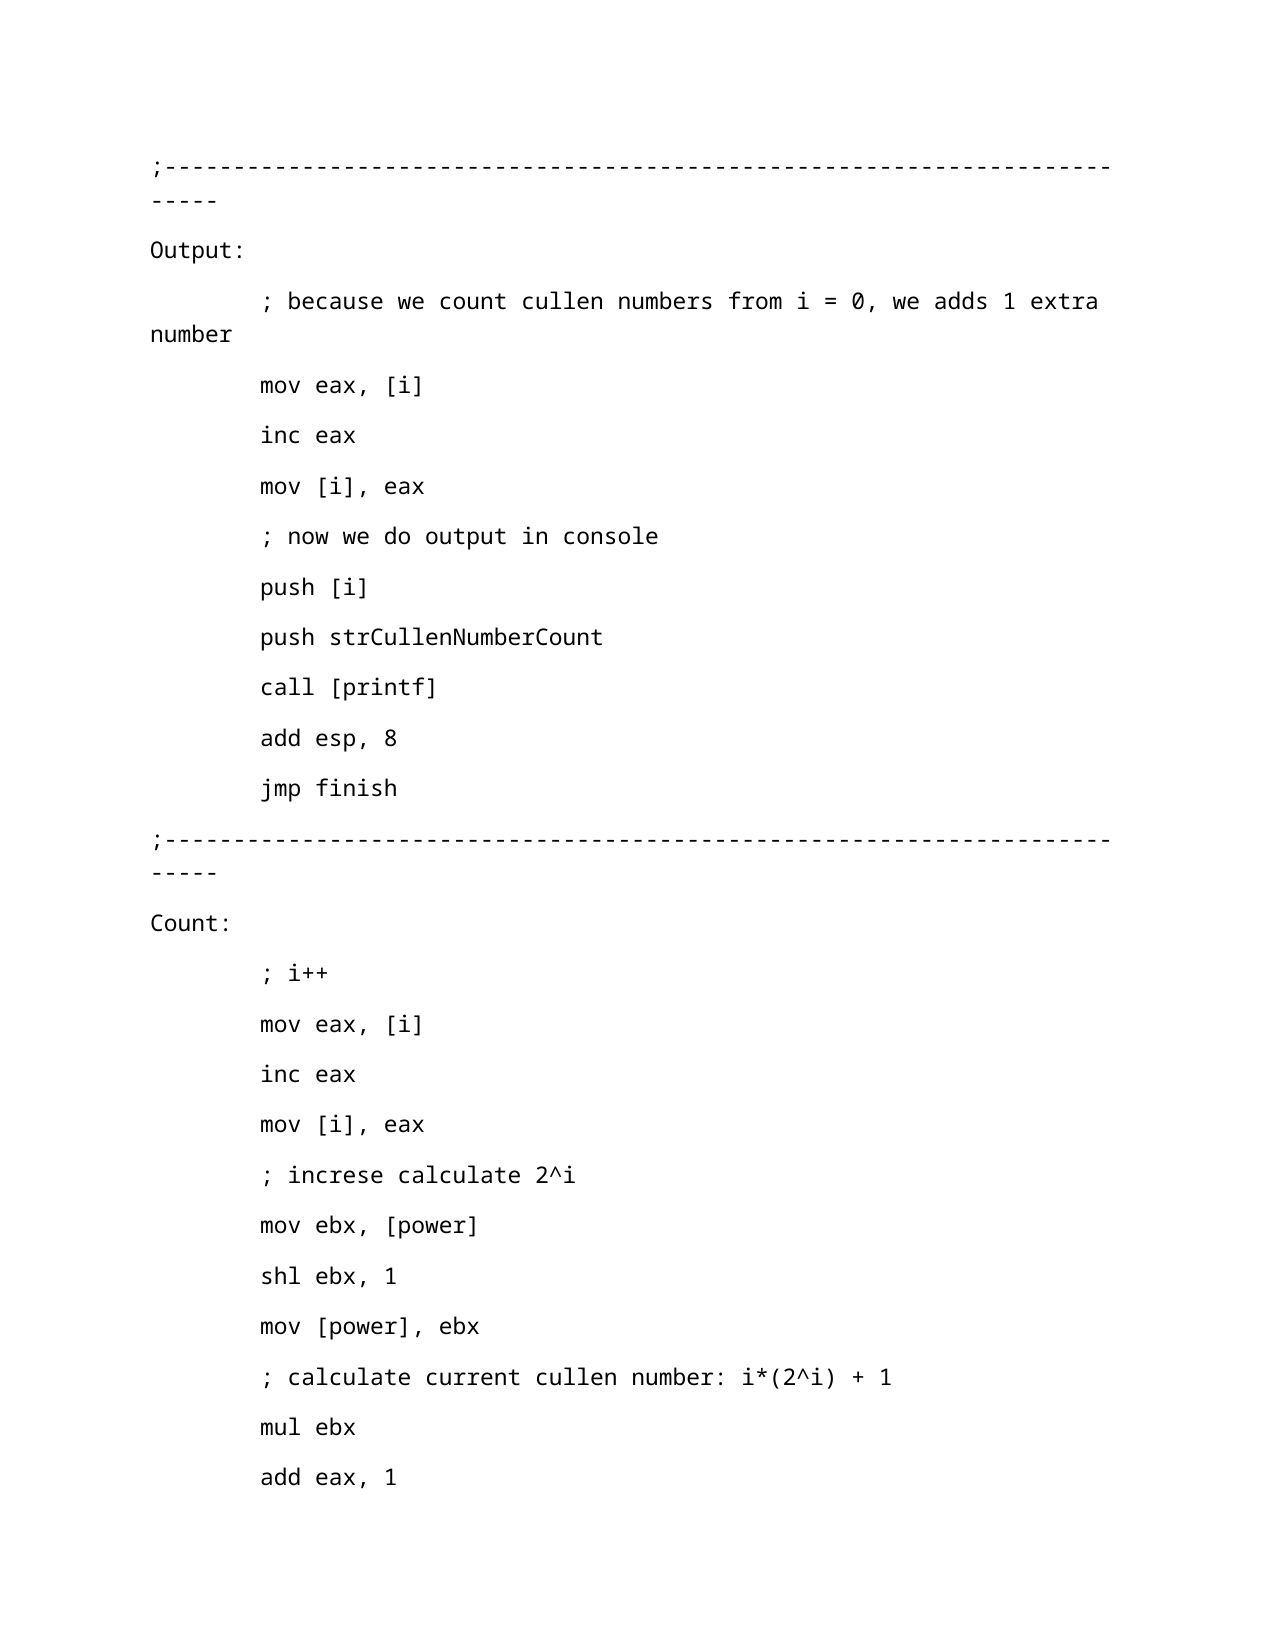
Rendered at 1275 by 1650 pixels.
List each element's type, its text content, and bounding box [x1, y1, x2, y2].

text push [i] [150, 570, 1125, 602]
text jmp finish [150, 772, 1125, 803]
text mov [i], eax [150, 469, 1125, 501]
text ;-------------------------------------------------------------------------- [150, 150, 1125, 215]
text call [printf] [150, 671, 1125, 702]
text Output: [150, 234, 1125, 265]
text mov eax, [i] [150, 369, 1125, 400]
text shl ebx, 1 [150, 1259, 1125, 1291]
text add esp, 8 [150, 722, 1125, 753]
text push strCullenNumberCount [150, 621, 1125, 652]
text ; because we count cullen numbers from i = 0, we adds 1 extra number [150, 284, 1125, 349]
text mov ebx, [power] [150, 1209, 1125, 1240]
text inc eax [150, 419, 1125, 450]
text ; now we do output in console [150, 520, 1125, 551]
text inc eax [150, 1058, 1125, 1089]
text ; calculate current cullen number: i*(2^i) + 1 [150, 1360, 1125, 1392]
text ; increse calculate 2^i [150, 1159, 1125, 1190]
text ; i++ [150, 957, 1125, 988]
text mov eax, [i] [150, 1007, 1125, 1039]
text ;-------------------------------------------------------------------------- [150, 822, 1125, 887]
text mov [i], eax [150, 1108, 1125, 1139]
text Count: [150, 907, 1125, 938]
text add eax, 1 [150, 1461, 1125, 1492]
text mul ebx [150, 1411, 1125, 1442]
text mov [power], ebx [150, 1310, 1125, 1341]
